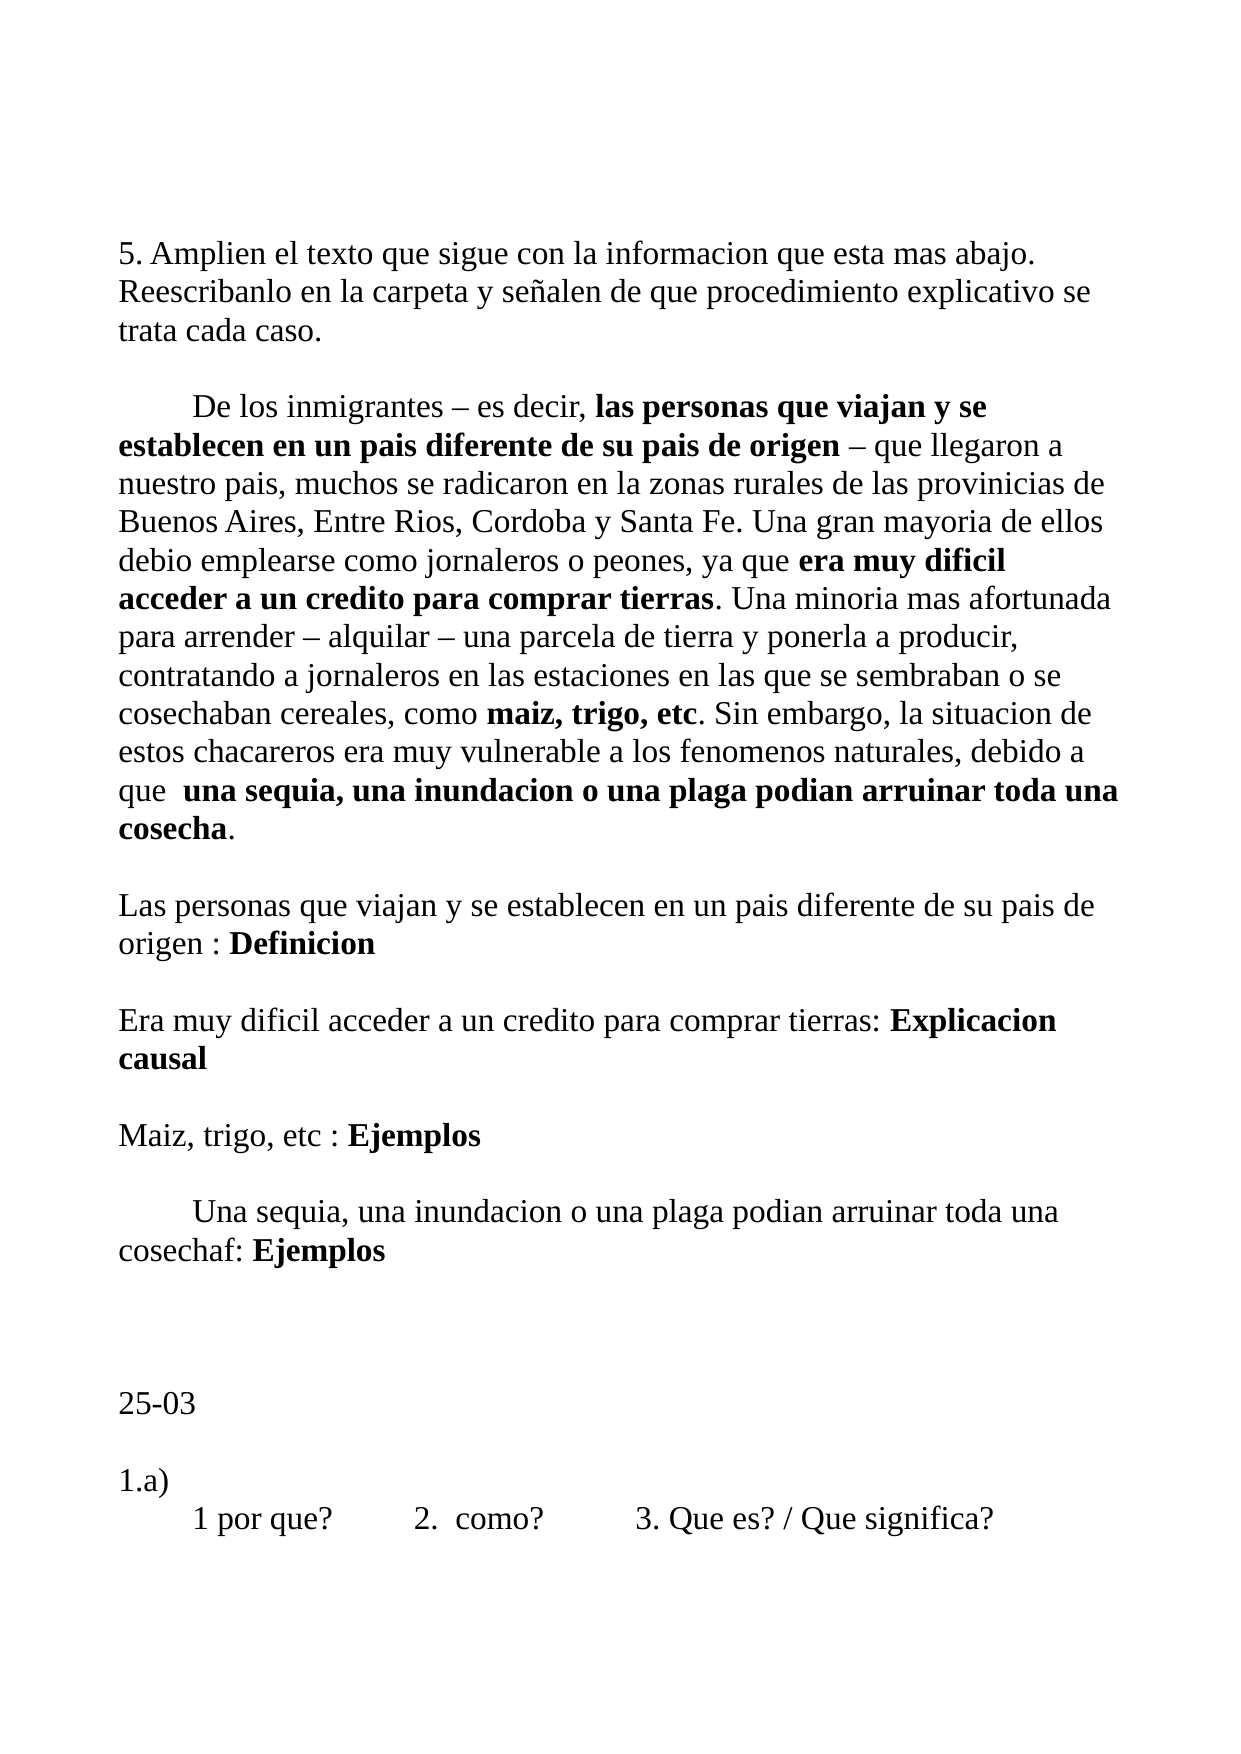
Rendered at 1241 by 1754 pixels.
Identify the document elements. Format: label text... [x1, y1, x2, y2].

text 5. Amplien el texto que sigue con la informacion que esta mas abajo. Reescribanlo en la carpeta y señalen de que procedimiento explicativo se trata cada caso. [118, 233, 1122, 348]
text Las personas que viajan y se establecen en un pais diferente de su pais de origen : Definicion [118, 885, 1122, 961]
text 25-03 [118, 1383, 1122, 1421]
text 1.a) [118, 1460, 1122, 1498]
text De los inmigrantes – es decir, las personas que viajan y se establecen en un pais diferente de su pais de origen – que llegaron a nuestro pais, muchos se radicaron en la zonas rurales de las provinicias de Buenos Aires, Entre Rios, Cordoba y Santa Fe. Una gran mayoria de ellos debio emplearse como jornaleros o peones, ya que era muy dificil acceder a un credito para comprar tierras. Una minoria mas afortunada para arrender – alquilar – una parcela de tierra y ponerla a producir, contratando a jornaleros en las estaciones en las que se sembraban o se cosechaban cereales, como maiz, trigo, etc. Sin embargo, la situacion de estos chacareros era muy vulnerable a los fenomenos naturales, debido a que una sequia, una inundacion o una plaga podian arruinar toda una cosecha. [118, 386, 1122, 846]
text 1 por que? 2. como? 3. Que es? / Que significa? [118, 1498, 1122, 1536]
text Era muy dificil acceder a un credito para comprar tierras: Explicacion causal [118, 1000, 1122, 1076]
text Una sequia, una inundacion o una plaga podian arruinar toda una cosechaf: Ejemplos [118, 1191, 1122, 1268]
text Maiz, trigo, etc : Ejemplos [118, 1115, 1122, 1153]
